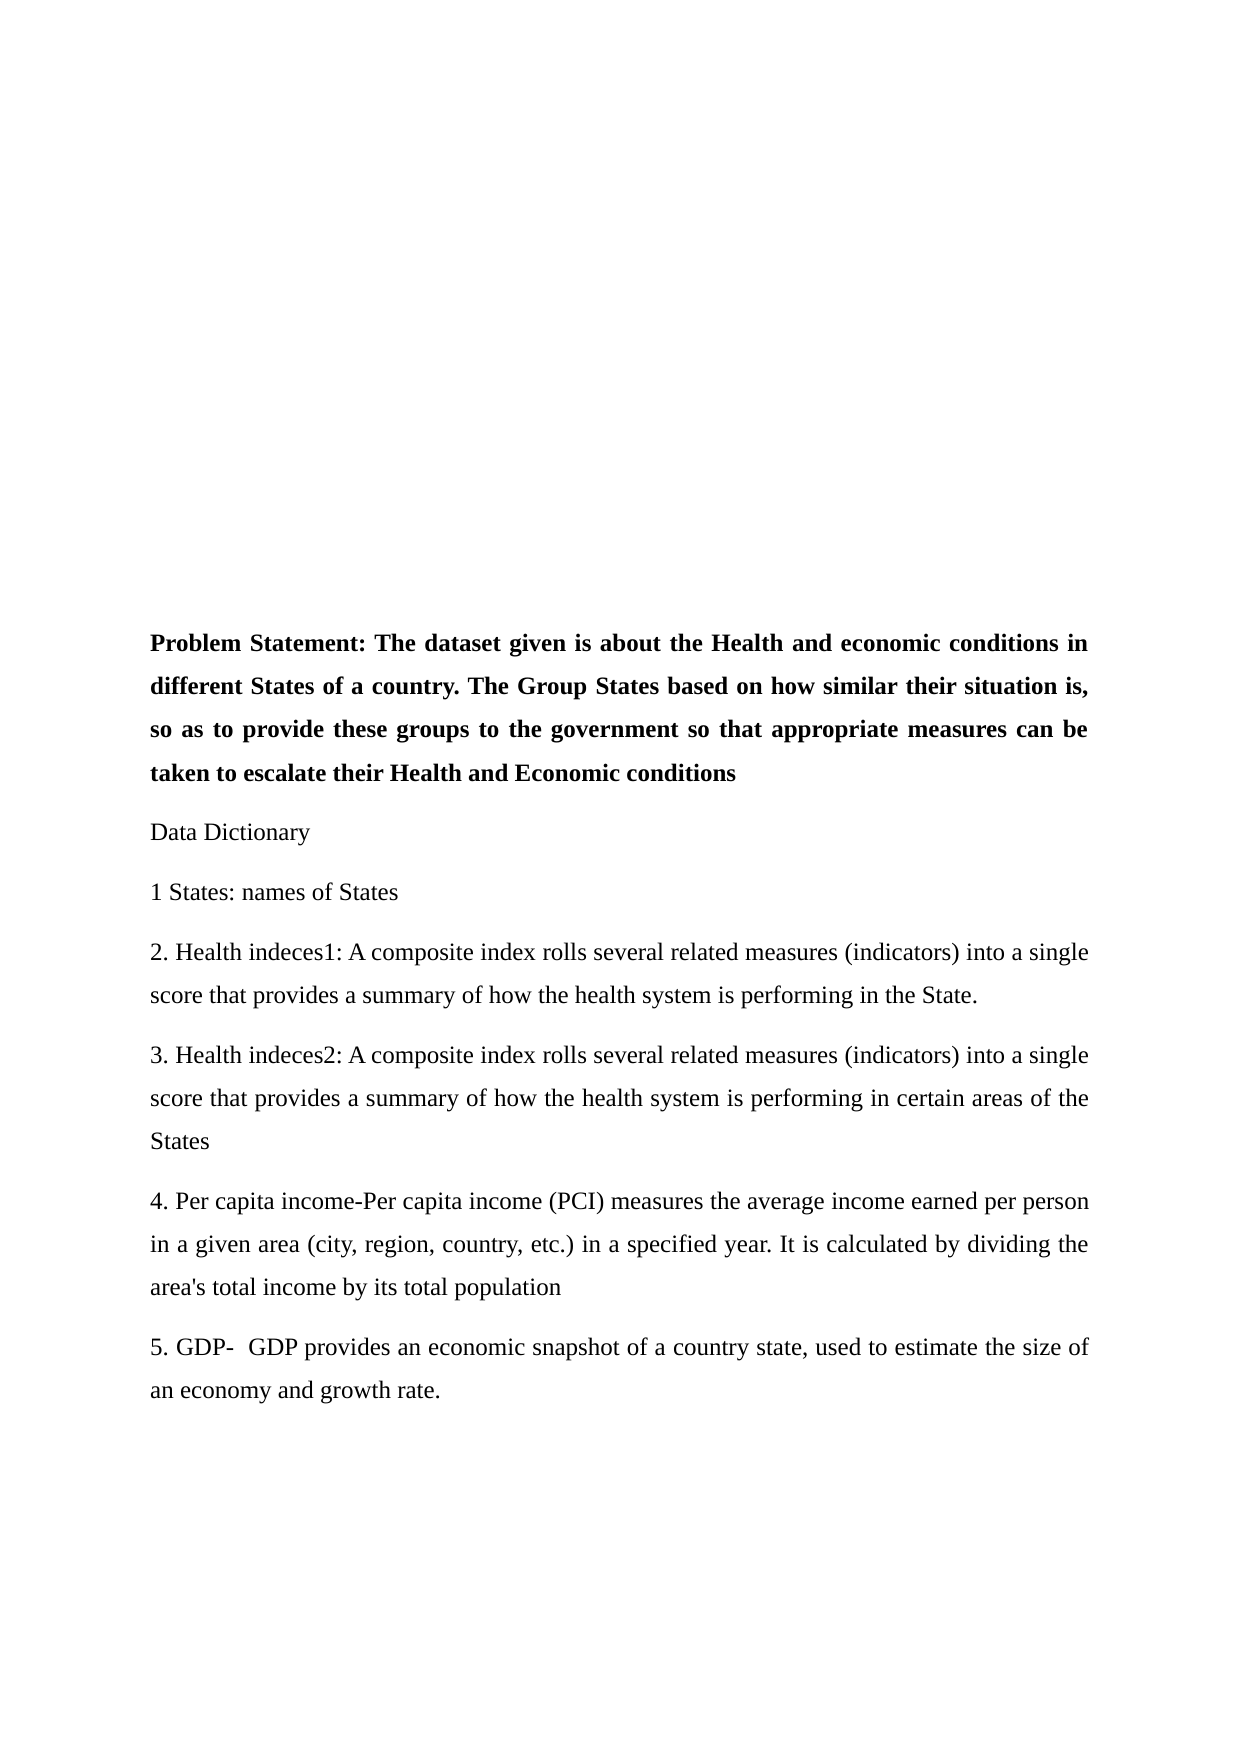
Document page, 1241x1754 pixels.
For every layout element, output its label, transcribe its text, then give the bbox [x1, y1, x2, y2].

text Problem Statement: The dataset given is about the Health and economic conditions in different States of a country. The Group States based on how similar their situation is, so as to provide these groups to the government so that appropriate measures can be taken to escalate their Health and Economic conditions [150, 628, 1090, 786]
text 3. Health indeces2: A composite index rolls several related measures (indicators) into a single score that provides a summary of how the health system is performing in certain areas of the States [150, 1040, 1090, 1155]
text 4. Per capita income-Per capita income (PCI) measures the average income earned per person in a given area (city, region, country, etc.) in a specified year. It is calculated by dividing the area's total income by its total population [150, 1186, 1090, 1301]
text 2. Health indeces1: A composite index rolls several related measures (indicators) into a single score that provides a summary of how the health system is performing in the State. [150, 937, 1090, 1009]
text Data Dictionary [150, 817, 1090, 846]
text 1 States: names of States [150, 877, 1090, 906]
text 5. GDP- GDP provides an economic snapshot of a country state, used to estimate the size of an economy and growth rate. [150, 1332, 1090, 1404]
